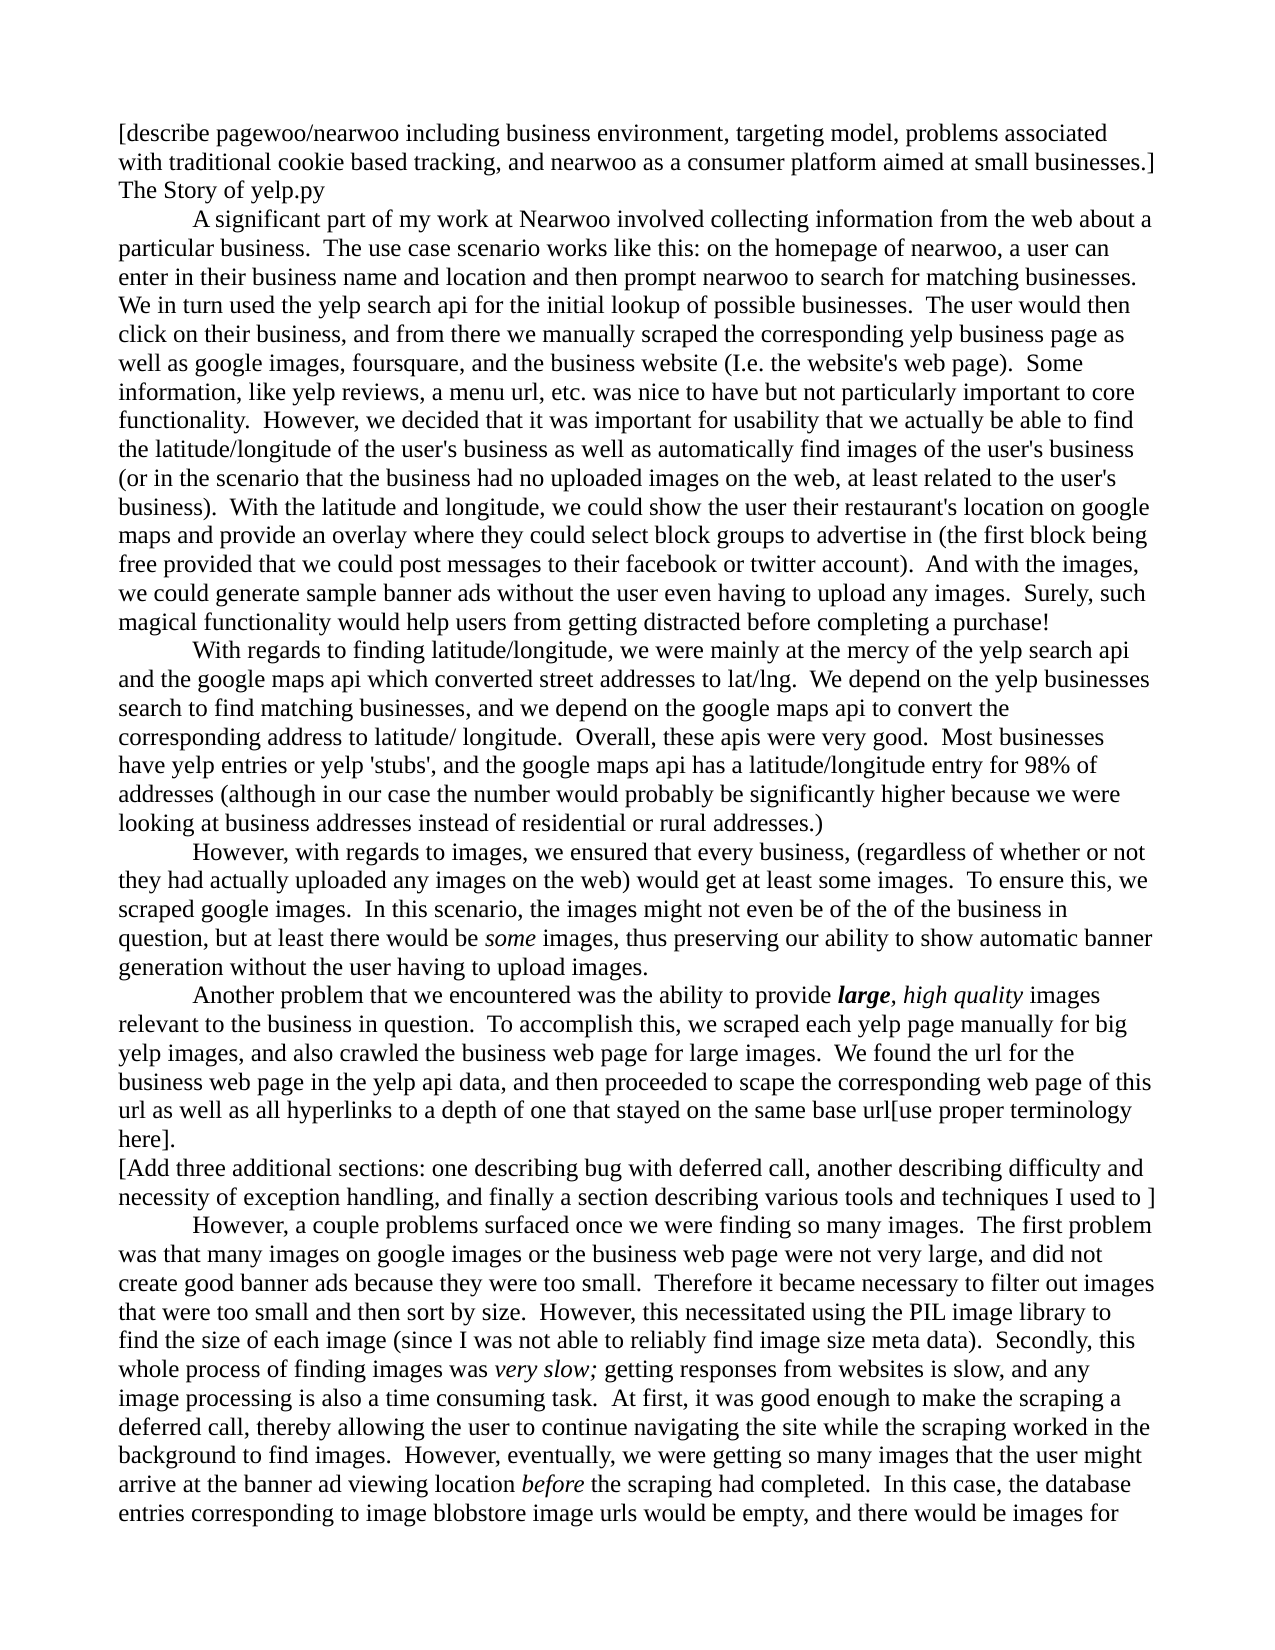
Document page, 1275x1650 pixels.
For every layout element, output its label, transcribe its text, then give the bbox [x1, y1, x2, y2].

text With regards to finding latitude/longitude, we were mainly at the mercy of the yelp search api and the google maps api which converted street addresses to lat/lng. We depend on the yelp businesses search to find matching businesses, and we depend on the google maps api to convert the corresponding address to latitude/ longitude. Overall, these apis were very good. Most businesses have yelp entries or yelp 'stubs', and the google maps api has a latitude/longitude entry for 98% of addresses (although in our case the number would probably be significantly higher because we were looking at business addresses instead of residential or rural addresses.) [118, 636, 1157, 837]
text However, a couple problems surfaced once we were finding so many images. The first problem was that many images on google images or the business web page were not very large, and did not create good banner ads because they were too small. Therefore it became necessary to filter out images that were too small and then sort by size. However, this necessitated using the PIL image library to find the size of each image (since I was not able to reliably find image size meta data). Secondly, this whole process of finding images was very slow; getting responses from websites is slow, and any image processing is also a time consuming task. At first, it was good enough to make the scraping a deferred call, thereby allowing the user to continue navigating the site while the scraping worked in the background to find images. However, eventually, we were getting so many images that the user might arrive at the banner ad viewing location before the scraping had completed. In this case, the database entries corresponding to image blobstore image urls would be empty, and there would be images for [118, 1211, 1157, 1527]
text [describe pagewoo/nearwoo including business environment, targeting model, problems associated with traditional cookie based tracking, and nearwoo as a consumer platform aimed at small businesses.] [118, 118, 1157, 176]
text A significant part of my work at Nearwoo involved collecting information from the web about a particular business. The use case scenario works like this: on the homepage of nearwoo, a user can enter in their business name and location and then prompt nearwoo to search for matching businesses. We in turn used the yelp search api for the initial lookup of possible businesses. The user would then click on their business, and from there we manually scraped the corresponding yelp business page as well as google images, foursquare, and the business website (I.e. the website's web page). Some information, like yelp reviews, a menu url, etc. was nice to have but not particularly important to core functionality. However, we decided that it was important for usability that we actually be able to find the latitude/longitude of the user's business as well as automatically find images of the user's business (or in the scenario that the business had no uploaded images on the web, at least related to the user's business). With the latitude and longitude, we could show the user their restaurant's location on google maps and provide an overlay where they could select block groups to advertise in (the first block being free provided that we could post messages to their facebook or twitter account). And with the images, we could generate sample banner ads without the user even having to upload any images. Surely, such magical functionality would help users from getting distracted before completing a purchase! [118, 204, 1157, 636]
text However, with regards to images, we ensured that every business, (regardless of whether or not they had actually uploaded any images on the web) would get at least some images. To ensure this, we scraped google images. In this scenario, the images might not even be of the of the business in question, but at least there would be some images, thus preserving our ability to show automatic banner generation without the user having to upload images. [118, 837, 1157, 981]
text The Story of yelp.py [118, 176, 1157, 204]
text Another problem that we encountered was the ability to provide large, high quality images relevant to the business in question. To accomplish this, we scraped each yelp page manually for big yelp images, and also crawled the business web page for large images. We found the url for the business web page in the yelp api data, and then proceeded to scape the corresponding web page of this url as well as all hyperlinks to a depth of one that stayed on the same base url[use proper terminology here]. [Add three additional sections: one describing bug with deferred call, another describing difficulty and necessity of exception handling, and finally a section describing various tools and techniques I used to ] [118, 981, 1157, 1211]
